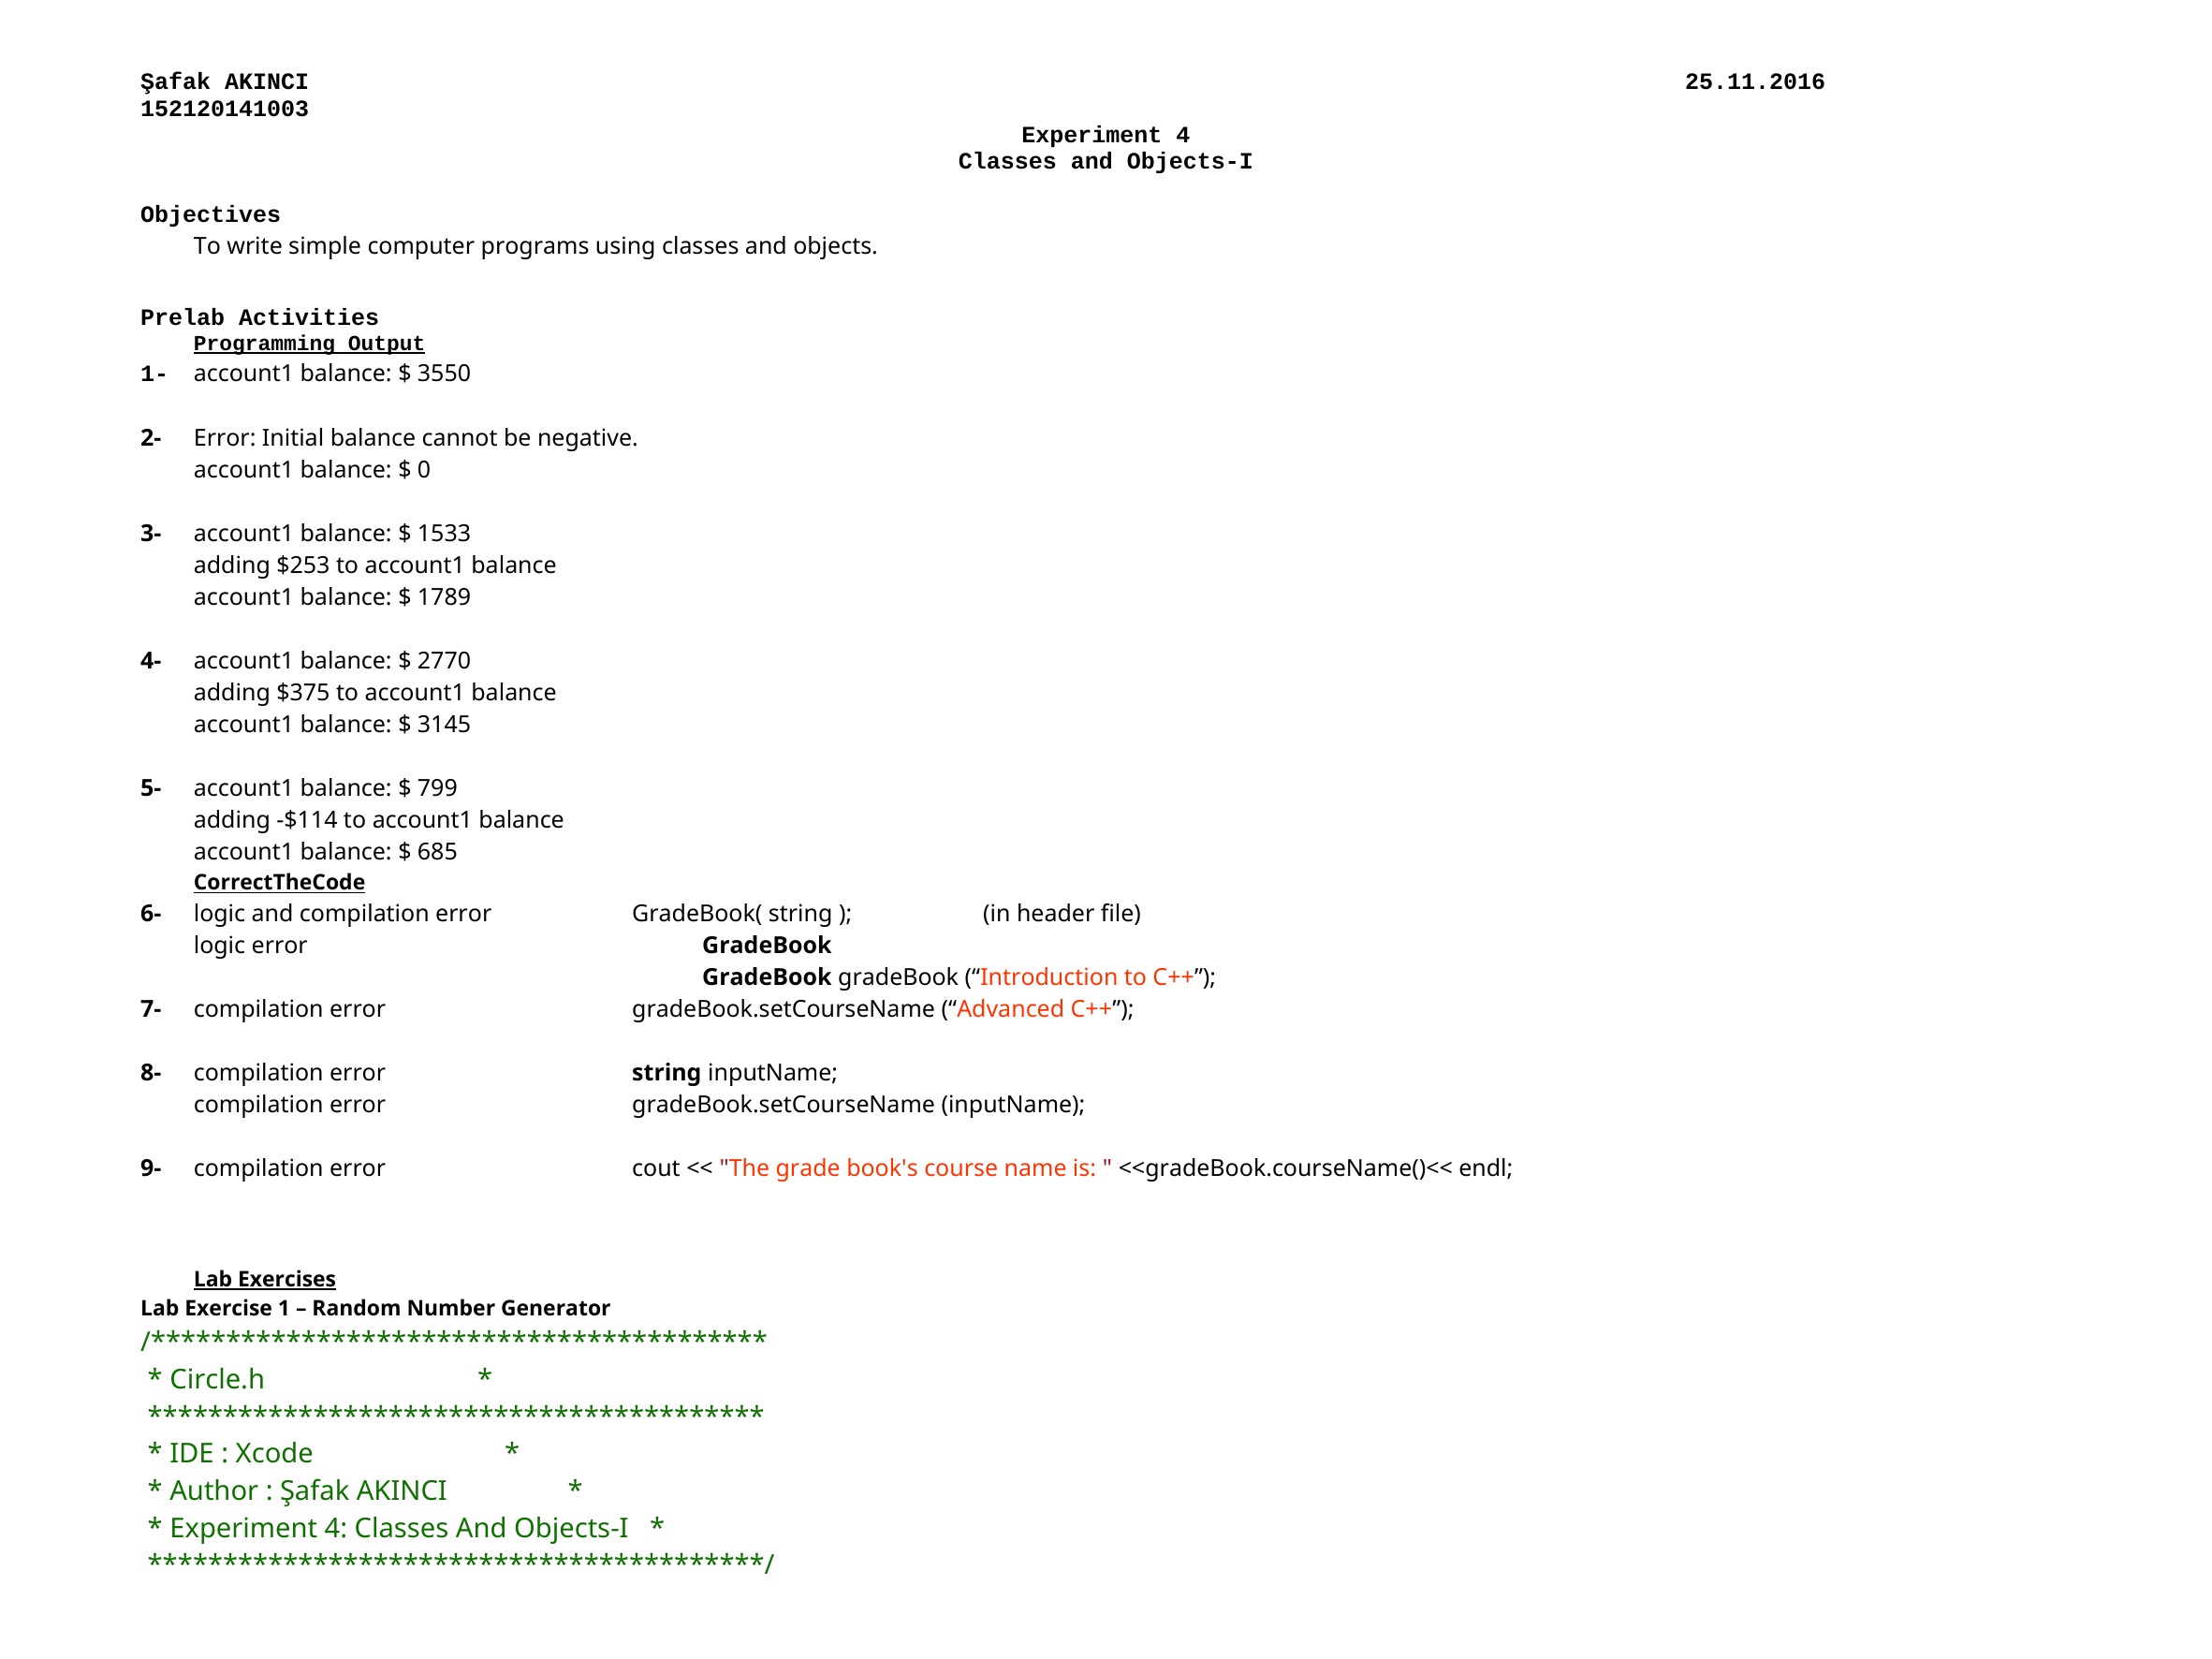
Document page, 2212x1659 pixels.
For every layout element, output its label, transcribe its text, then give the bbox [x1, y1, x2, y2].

text * Author : Şafak AKINCI * [140, 1471, 2071, 1508]
text Experiment 4 [140, 124, 2071, 150]
text *****************************************/ [140, 1546, 2071, 1582]
text Şafak AKINCI 25.11.2016 [140, 70, 2071, 96]
text * IDE : Xcode * [140, 1434, 2071, 1471]
text adding -$114 to account1 balance [140, 803, 2071, 835]
text Lab Exercises [140, 1264, 2071, 1293]
text 152120141003 [140, 96, 2071, 124]
text 7- compilation error gradeBook.setCourseName (“Advanced C++”); [140, 991, 2071, 1024]
text 3- account1 balance: $ 1533 [140, 516, 2071, 549]
text account1 balance: $ 0 [140, 452, 2071, 484]
text account1 balance: $ 685 [140, 835, 2071, 867]
text CorrectTheCode [140, 867, 2071, 896]
text ***************************************** [140, 1397, 2071, 1434]
text adding $253 to account1 balance [140, 549, 2071, 580]
text logic error GradeBook [140, 928, 2071, 961]
text adding $375 to account1 balance [140, 676, 2071, 708]
text 5- account1 balance: $ 799 [140, 771, 2071, 803]
text 9- compilation error cout << "The grade book's course name is: " <<gradeBook.courseName()<< endl; [140, 1152, 2071, 1183]
text * Circle.h * [140, 1359, 2071, 1397]
text Objectives [140, 203, 2071, 229]
text account1 balance: $ 1789 [140, 580, 2071, 612]
text Prelab Activities [140, 306, 2071, 332]
text 6- logic and compilation error GradeBook( string ); (in header file) [140, 896, 2071, 928]
text Lab Exercise 1 – Random Number Generator [140, 1293, 2071, 1323]
text GradeBook gradeBook (“Introduction to C++”); [140, 961, 2071, 991]
text 8- compilation error string inputName; [140, 1056, 2071, 1088]
text 2- Error: Initial balance cannot be negative. [140, 420, 2071, 452]
text Classes and Objects-I [140, 150, 2071, 176]
text account1 balance: $ 3145 [140, 708, 2071, 740]
text compilation error gradeBook.setCourseName (inputName); [140, 1088, 2071, 1120]
text * Experiment 4: Classes And Objects-I * [140, 1508, 2071, 1546]
text Programming Output [140, 332, 2071, 357]
text /***************************************** [140, 1323, 2071, 1359]
text 4- account1 balance: $ 2770 [140, 644, 2071, 676]
text To write simple computer programs using classes and objects. [140, 229, 2071, 261]
text 1- account1 balance: $ 3550 [140, 357, 2071, 389]
